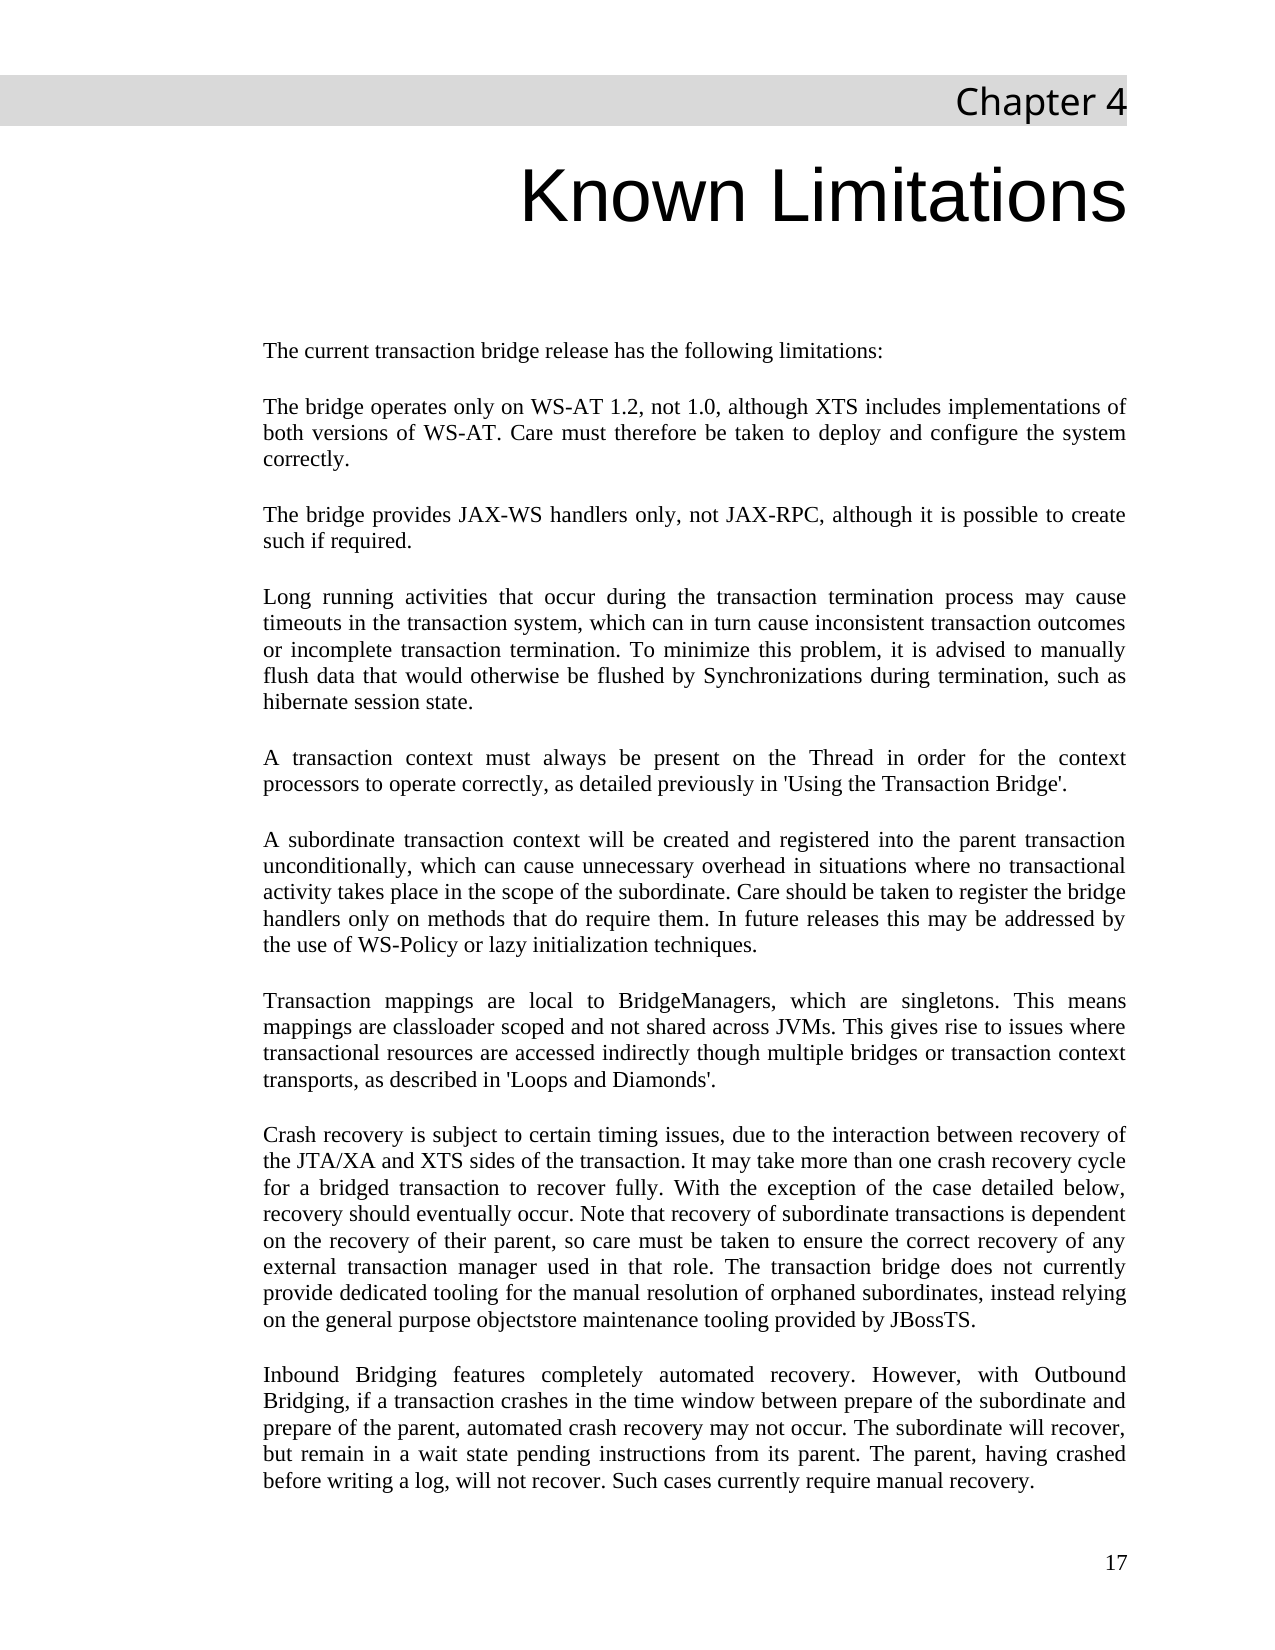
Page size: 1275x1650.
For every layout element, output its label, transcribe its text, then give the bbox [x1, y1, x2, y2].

title Known Limitations [263, 151, 1127, 237]
text Crash recovery is subject to certain timing issues, due to the interaction between recovery of the JTA/XA and XTS sides of the transaction. It may take more than one crash recovery cycle for a bridged transaction to recover fully. With the exception of the case detailed below, recovery should eventually occur. Note that recovery of subordinate transactions is dependent on the recovery of their parent, so care must be taken to ensure the correct recovery of any external transaction manager used in that role. The transaction bridge does not currently provide dedicated tooling for the manual resolution of orphaned subordinates, instead relying on the general purpose objectstore maintenance tooling provided by JBossTS. [263, 1121, 1127, 1332]
text A subordinate transaction context will be created and registered into the parent transaction unconditionally, which can cause unnecessary overhead in situations where no transactional activity takes place in the scope of the subordinate. Care should be taken to register the bridge handlers only on methods that do require them. In future releases this may be addressed by the use of WS-Policy or lazy initialization techniques. [263, 826, 1127, 957]
text Transaction mappings are local to BridgeManagers, which are singletons. This means mappings are classloader scoped and not shared across JVMs. This gives rise to issues where transactional resources are accessed indirectly though multiple bridges or transaction context transports, as described in 'Loops and Diamonds'. [263, 987, 1127, 1092]
text The current transaction bridge release has the following limitations: [263, 337, 1127, 364]
text The bridge operates only on WS-AT 1.2, not 1.0, although XTS includes implementations of both versions of WS-AT. Care must therefore be taken to deploy and configure the system correctly. [263, 393, 1127, 472]
text The bridge provides JAX-WS handlers only, not JAX-RPC, although it is possible to create such if required. [263, 501, 1127, 554]
text Long running activities that occur during the transaction termination process may cause timeouts in the transaction system, which can in turn cause inconsistent transaction outcomes or incomplete transaction termination. To minimize this problem, it is advised to manually flush data that would otherwise be flushed by Synchronizations during termination, such as hibernate session state. [263, 583, 1127, 715]
text A transaction context must always be present on the Thread in order for the context processors to operate correctly, as detailed previously in 'Using the Transaction Bridge'. [263, 744, 1127, 797]
text Inbound Bridging features completely automated recovery. However, with Outbound Bridging, if a transaction crashes in the time window between prepare of the subordinate and prepare of the parent, automated crash recovery may not occur. The subordinate will recover, but remain in a wait state pending instructions from its parent. The parent, having crashed before writing a log, will not recover. Such cases currently require manual recovery. [263, 1361, 1127, 1493]
list Chapter 4 [0, 75, 1127, 126]
